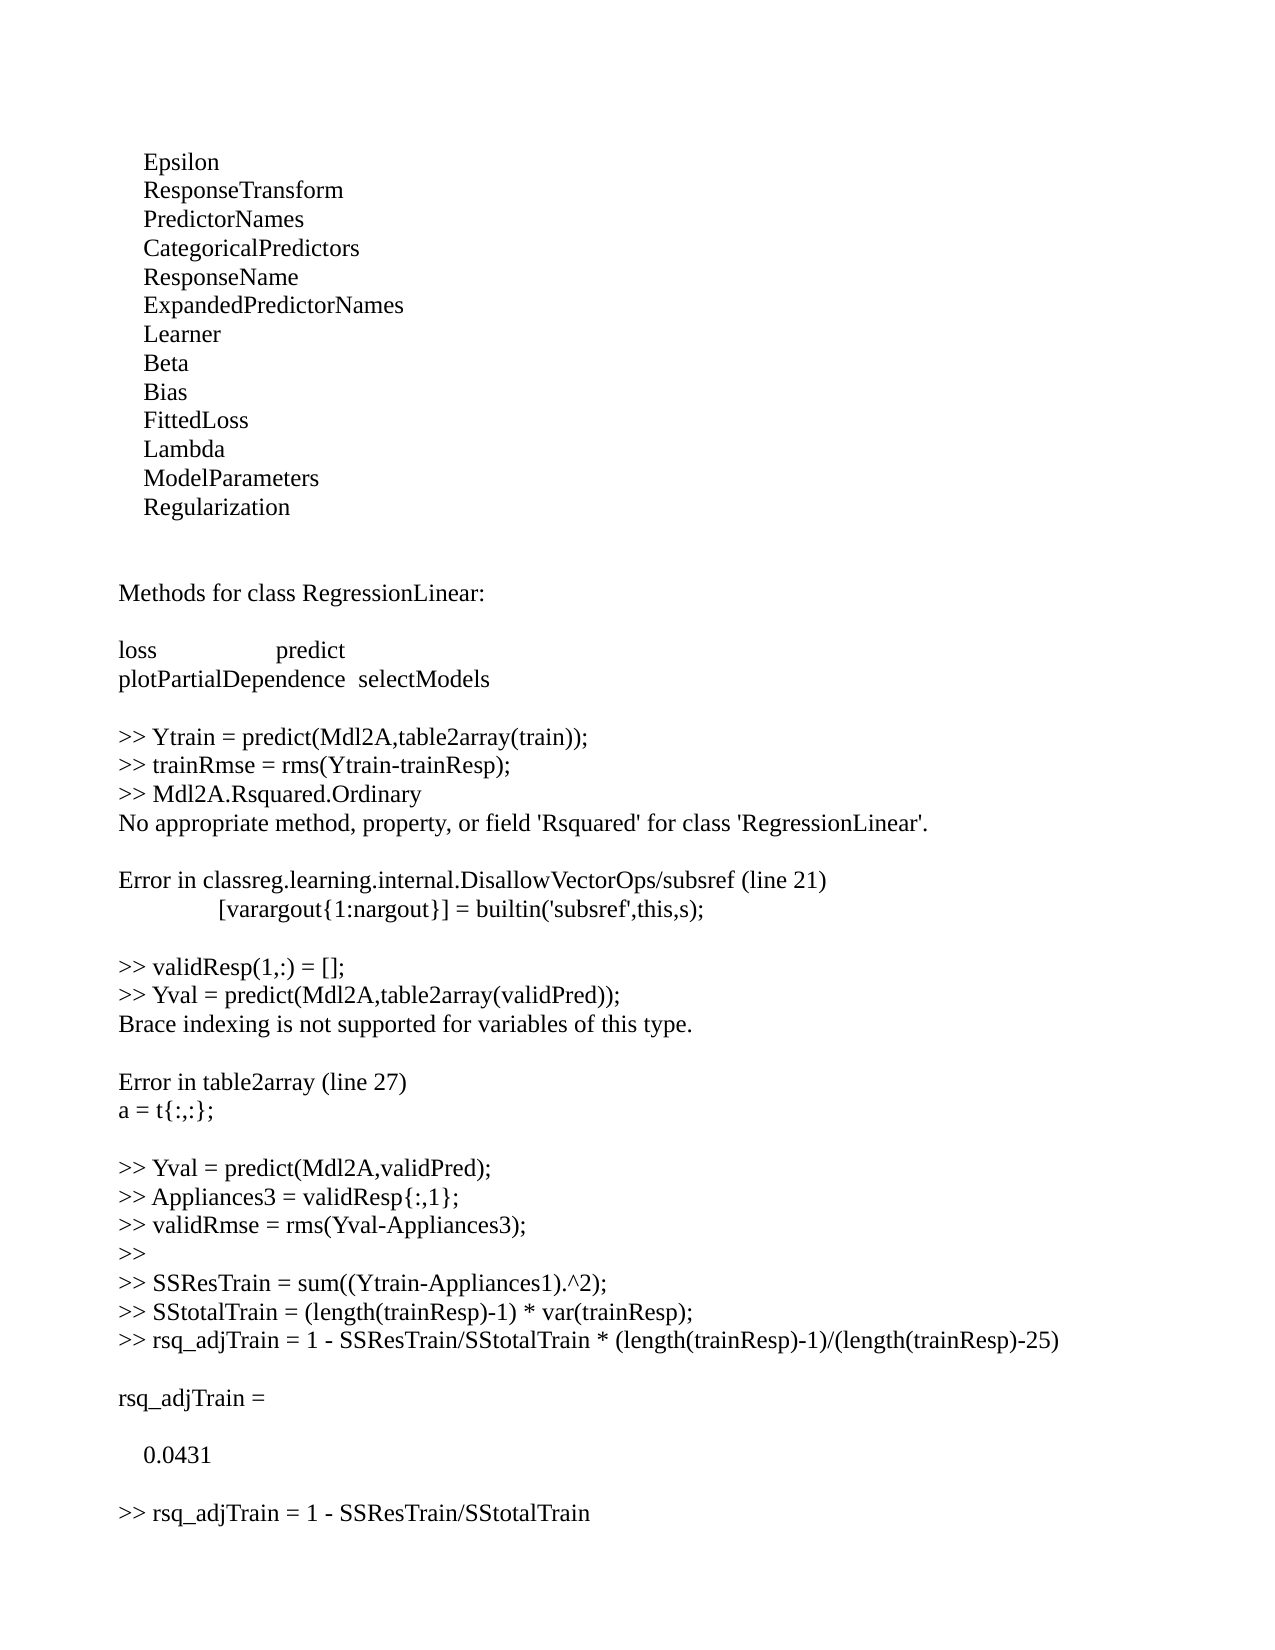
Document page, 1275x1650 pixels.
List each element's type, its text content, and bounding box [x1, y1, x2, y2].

text >> Ytrain = predict(Mdl2A,table2array(train)); [118, 722, 1157, 751]
text >> [118, 1239, 1157, 1268]
text FittedLoss [118, 406, 1157, 434]
text Regularization [118, 492, 1157, 521]
text Beta [118, 348, 1157, 377]
text >> Appliances3 = validResp{:,1}; [118, 1182, 1157, 1211]
text >> SSResTrain = sum((Ytrain-Appliances1).^2); [118, 1268, 1157, 1297]
text ModelParameters [118, 463, 1157, 492]
text Methods for class RegressionLinear: [118, 578, 1157, 607]
text [varargout{1:nargout}] = builtin('subsref',this,s); [118, 894, 1157, 923]
text ResponseName [118, 262, 1157, 291]
text Brace indexing is not supported for variables of this type. [118, 1009, 1157, 1038]
text >> Mdl2A.Rsquared.Ordinary [118, 779, 1157, 808]
text >> rsq_adjTrain = 1 - SSResTrain/SStotalTrain [118, 1498, 1157, 1527]
text Learner [118, 319, 1157, 348]
text Lambda [118, 434, 1157, 463]
text >> Yval = predict(Mdl2A,table2array(validPred)); [118, 981, 1157, 1009]
text PredictorNames [118, 204, 1157, 233]
text plotPartialDependence selectModels [118, 664, 1157, 693]
text ResponseTransform [118, 176, 1157, 204]
text >> trainRmse = rms(Ytrain-trainResp); [118, 751, 1157, 779]
text Error in classreg.learning.internal.DisallowVectorOps/subsref (line 21) [118, 866, 1157, 894]
text ExpandedPredictorNames [118, 291, 1157, 319]
text CategoricalPredictors [118, 233, 1157, 262]
text >> validResp(1,:) = []; [118, 952, 1157, 981]
text >> SStotalTrain = (length(trainResp)-1) * var(trainResp); [118, 1297, 1157, 1326]
text >> rsq_adjTrain = 1 - SSResTrain/SStotalTrain * (length(trainResp)-1)/(length(trainResp)-25) [118, 1326, 1157, 1354]
text Error in table2array (line 27) [118, 1067, 1157, 1096]
text Epsilon [118, 147, 1157, 176]
text rsq_adjTrain = [118, 1383, 1157, 1412]
text No appropriate method, property, or field 'Rsquared' for class 'RegressionLinear'. [118, 808, 1157, 837]
text a = t{:,:}; [118, 1096, 1157, 1124]
text Bias [118, 377, 1157, 406]
text loss predict [118, 636, 1157, 664]
text >> Yval = predict(Mdl2A,validPred); [118, 1153, 1157, 1182]
text >> validRmse = rms(Yval-Appliances3); [118, 1211, 1157, 1239]
text 0.0431 [118, 1441, 1157, 1469]
